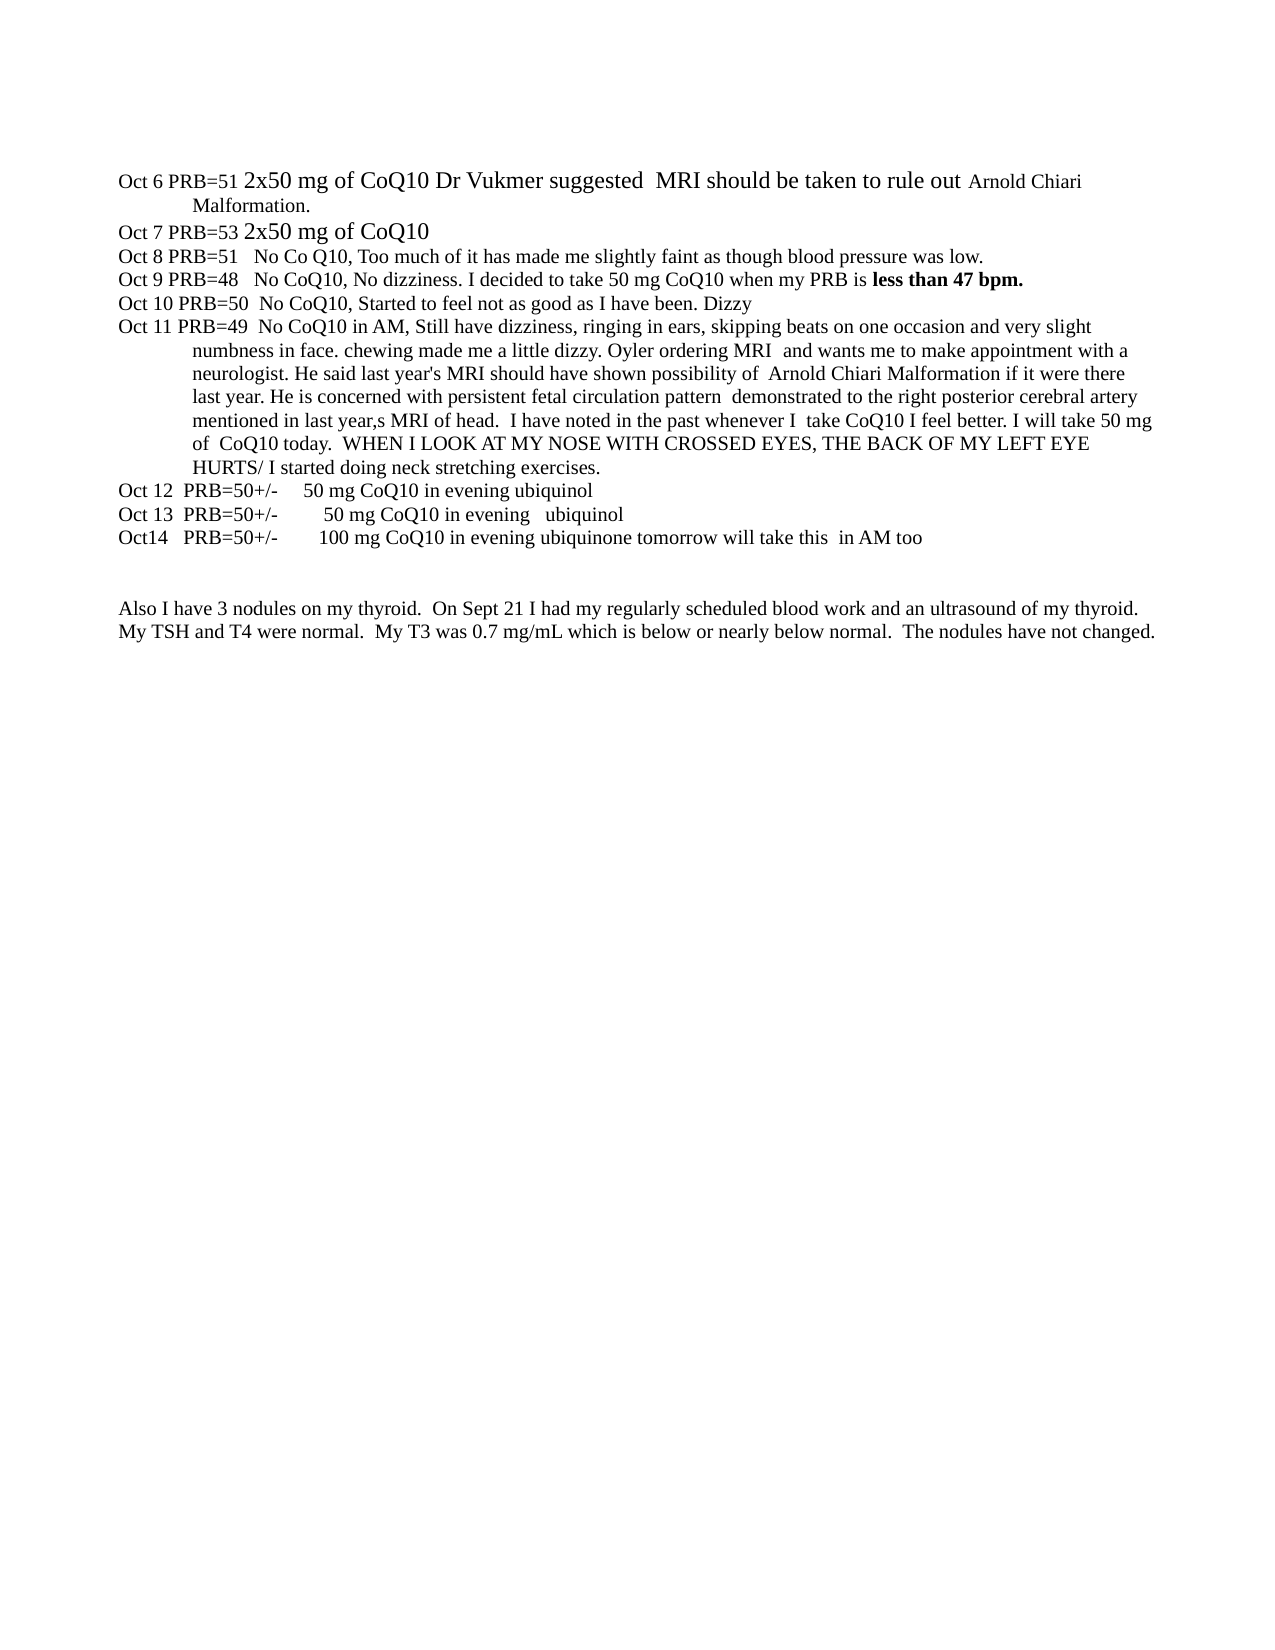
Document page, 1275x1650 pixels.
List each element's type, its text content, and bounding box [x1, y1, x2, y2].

text Oct 13 PRB=50+/- 50 mg CoQ10 in evening ubiquinol [118, 502, 1157, 526]
text Oct14 PRB=50+/- 100 mg CoQ10 in evening ubiquinone tomorrow will take this in AM too [118, 526, 1157, 549]
text Oct 6 PRB=51 2x50 mg of CoQ10 Dr Vukmer suggested MRI should be taken to rule out Arnold Chiari Malformation. [118, 166, 1157, 217]
text Oct 7 PRB=53 2x50 mg of CoQ10 [118, 217, 1157, 244]
text Oct 9 PRB=48 No CoQ10, No dizziness. I decided to take 50 mg CoQ10 when my PRB is less than 47 bpm. [118, 268, 1157, 291]
text Oct 12 PRB=50+/- 50 mg CoQ10 in evening ubiquinol [118, 479, 1157, 502]
text Oct 10 PRB=50 No CoQ10, Started to feel not as good as I have been. Dizzy [118, 291, 1157, 314]
text Oct 11 PRB=49 No CoQ10 in AM, Still have dizziness, ringing in ears, skipping beats on one occasion and very slight numbness in face. chewing made me a little dizzy. Oyler ordering MRI and wants me to make appointment with a neurologist. He said last year's MRI should have shown possibility of Arnold Chiari Malformation if it were there last year. He is concerned with persistent fetal circulation pattern demonstrated to the right posterior cerebral artery mentioned in last year,s MRI of head. I have noted in the past whenever I take CoQ10 I feel better. I will take 50 mg of CoQ10 today. WHEN I LOOK AT MY NOSE WITH CROSSED EYES, THE BACK OF MY LEFT EYE HURTS/ I started doing neck stretching exercises. [118, 314, 1157, 479]
text Oct 8 PRB=51 No Co Q10, Too much of it has made me slightly faint as though blood pressure was low. [118, 244, 1157, 268]
text Also I have 3 nodules on my thyroid. On Sept 21 I had my regularly scheduled blood work and an ultrasound of my thyroid. My TSH and T4 were normal. My T3 was 0.7 mg/mL which is below or nearly below normal. The nodules have not changed. [118, 596, 1157, 643]
